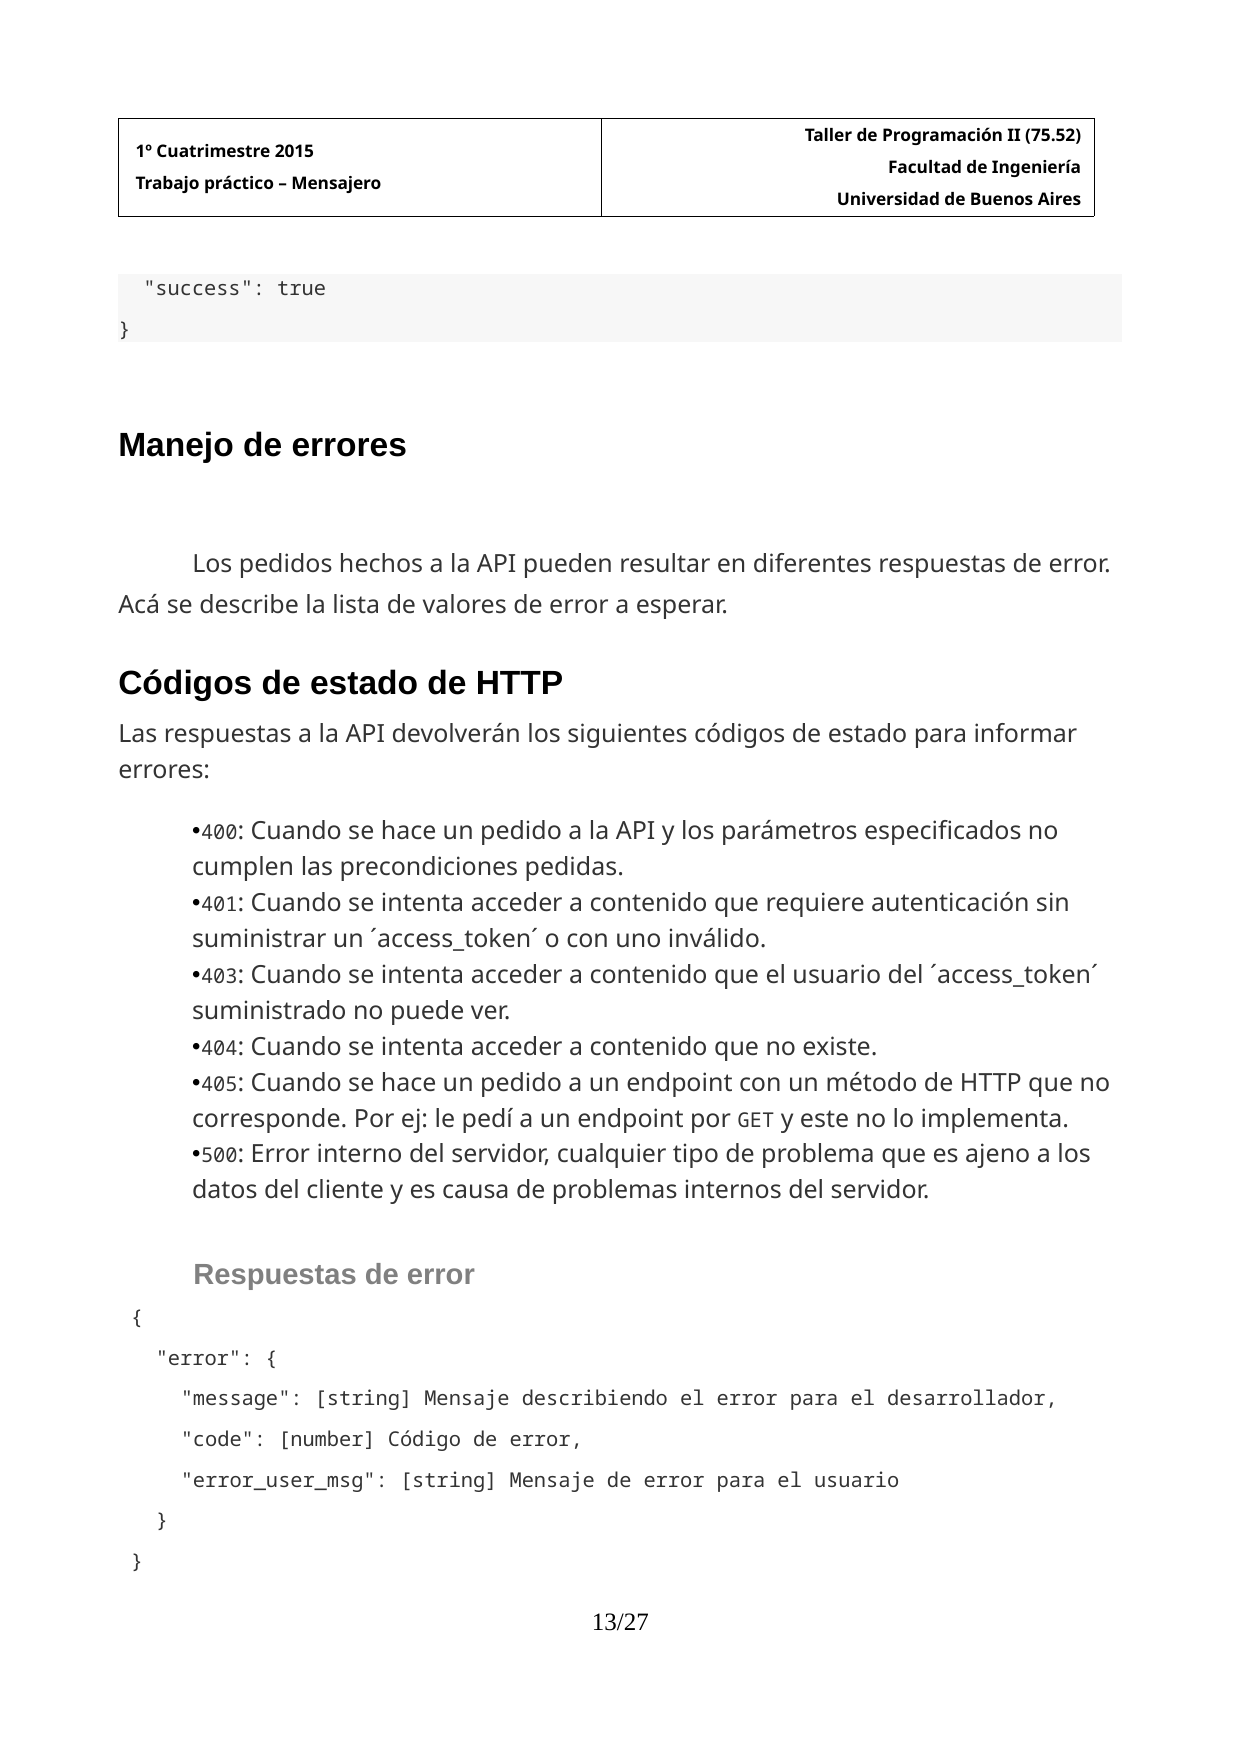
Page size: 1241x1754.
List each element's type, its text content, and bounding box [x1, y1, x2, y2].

text } [118, 314, 1122, 342]
list 500: Error interno del servidor, cualquier tipo de problema que es ajeno a los datos del cliente y es causa de problemas internos del servidor. [118, 1134, 1122, 1206]
text "error": { [118, 1343, 1122, 1371]
list 401: Cuando se intenta acceder a contenido que requiere autenticación sin suministrar un ´access_token´ o con uno inválido. [118, 883, 1122, 954]
list 400: Cuando se hace un pedido a la API y los parámetros especificados no cumplen las precondiciones pedidas. [118, 811, 1122, 883]
list 403: Cuando se intenta acceder a contenido que el usuario del ´access_token´ suministrado no puede ver. [118, 954, 1122, 1026]
subtitle Códigos de estado de HTTP [118, 663, 1122, 701]
text } [118, 1506, 1122, 1534]
text { [118, 1303, 1122, 1331]
text "code": [number] Código de error, [118, 1424, 1122, 1453]
text } [118, 1546, 1122, 1574]
text "error_user_msg": [string] Mensaje de error para el usuario [118, 1465, 1122, 1493]
subtitle Respuestas de error [118, 1257, 1122, 1290]
text "success": true [118, 274, 1122, 302]
subtitle Manejo de errores [118, 424, 1122, 463]
text "message": [string] Mensaje describiendo el error para el desarrollador, [118, 1384, 1122, 1412]
list 404: Cuando se intenta acceder a contenido que no existe. [118, 1026, 1122, 1062]
list 405: Cuando se hace un pedido a un endpoint con un método de HTTP que no corresponde. Por ej: le pedí a un endpoint por GET y este no lo implementa. [118, 1062, 1122, 1134]
text Las respuestas a la API devolverán los siguientes códigos de estado para informar errores: [118, 714, 1122, 786]
text Los pedidos hechos a la API pueden resultar en diferentes respuestas de error. Acá se describe la lista de valores de error a esperar. [118, 476, 1122, 621]
